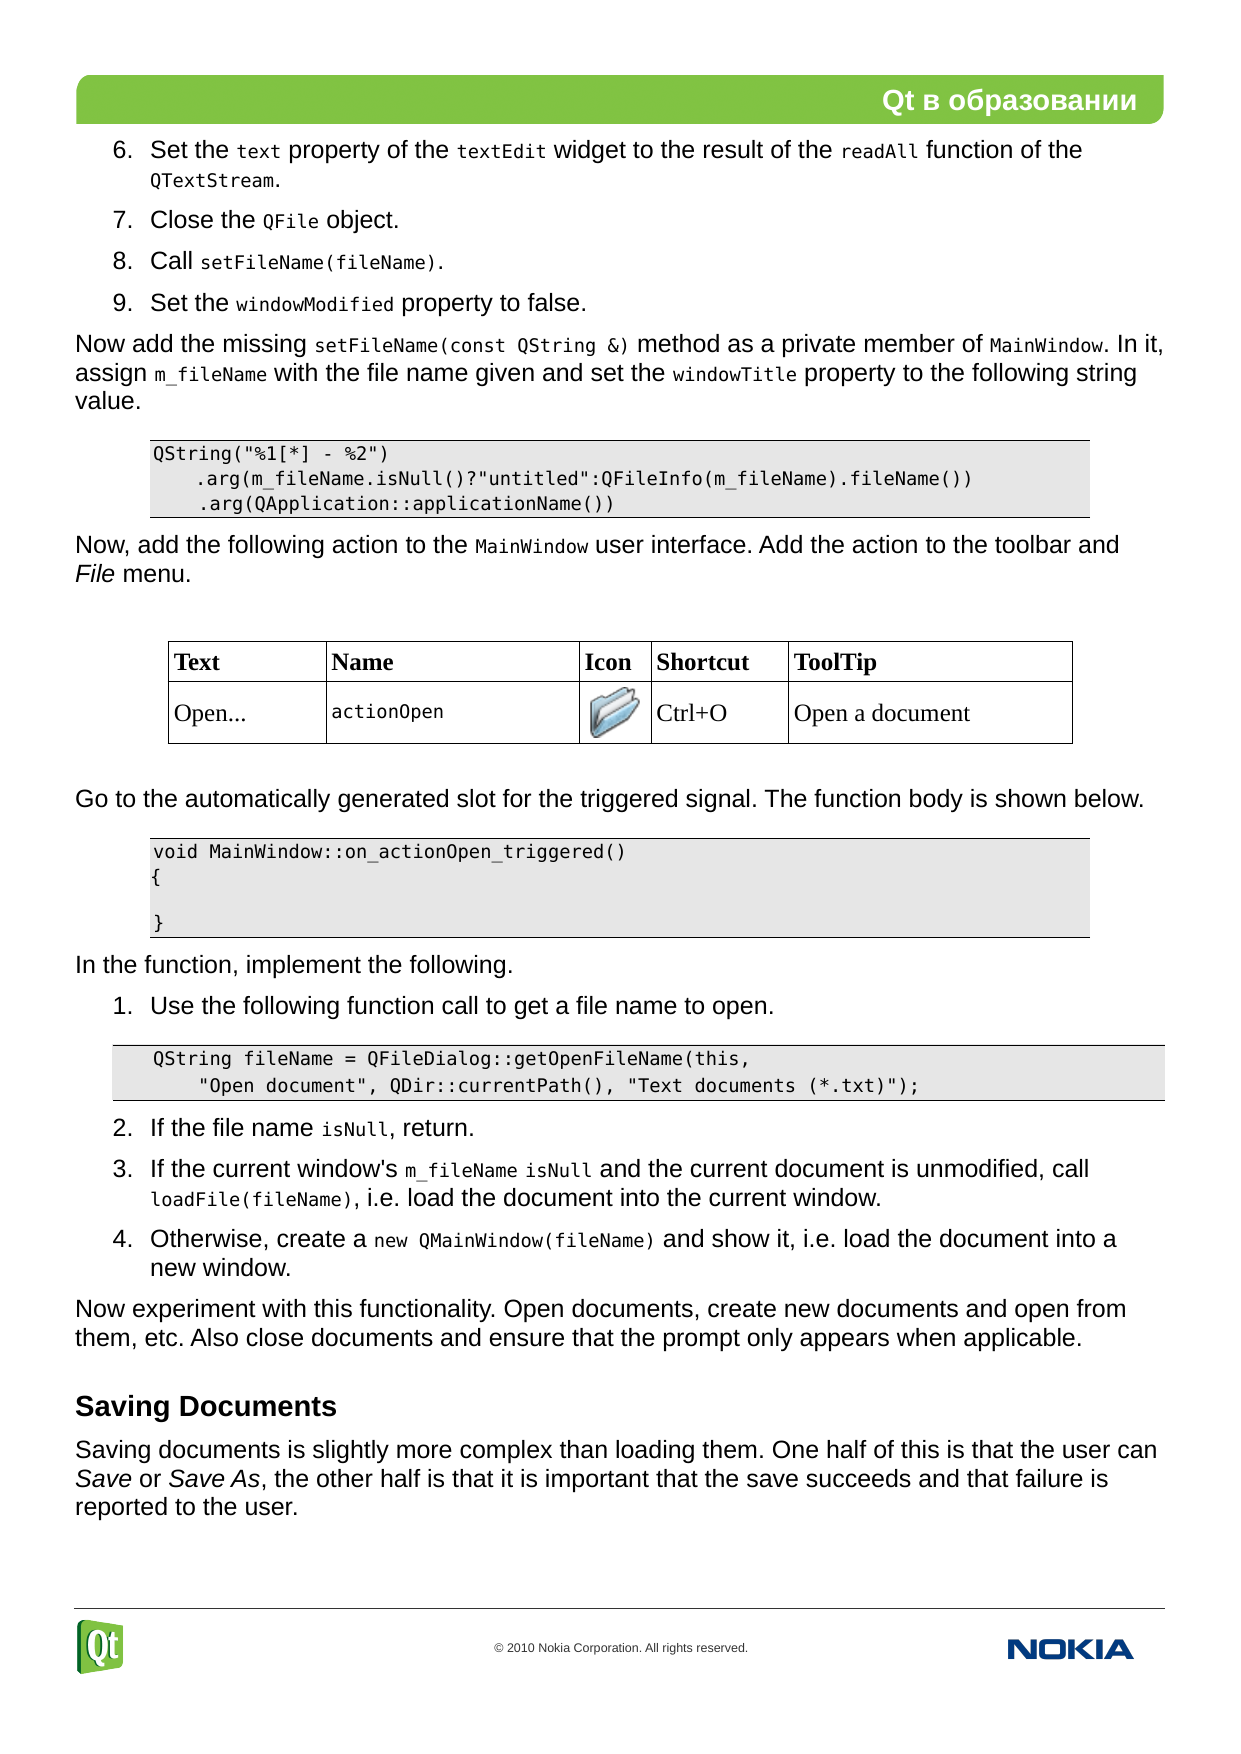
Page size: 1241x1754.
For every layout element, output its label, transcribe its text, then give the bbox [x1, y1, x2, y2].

list If the file name isNull, return. [112, 1113, 1165, 1141]
subtitle Saving Documents [75, 1389, 1165, 1422]
list "Open document", QDir::currentPath(), "Text documents (*.txt)"); [112, 1072, 1165, 1100]
table_header Name [327, 642, 579, 681]
picture [73, 1615, 127, 1679]
table_cell Open a document [789, 682, 1072, 743]
table_cell actionOpen [327, 682, 579, 743]
text Now experiment with this functionality. Open documents, create new documents and open from them, etc. Also close documents and ensure that the prompt only appears when applicable. [75, 1294, 1165, 1351]
text Go to the automatically generated slot for the triggered signal. The function body is shown below. [75, 784, 1165, 813]
text Now, add the following action to the MainWindow user interface. Add the action to the toolbar and File menu. [75, 530, 1165, 587]
list Call setFileName(fileName). [112, 246, 1165, 275]
list Close the QFile object. [112, 205, 1165, 234]
text .arg(QApplication::applicationName()) [150, 489, 1090, 517]
table_cell Ctrl+O [652, 682, 788, 743]
list If the current window's m_fileName isNull and the current document is unmodified, call loadFile(fileName), i.e. load the document into the current window. [112, 1154, 1165, 1211]
table_cell [580, 682, 651, 743]
list QString fileName = QFileDialog::getOpenFileName(this, [112, 1046, 1165, 1072]
table_cell Open... [169, 682, 326, 743]
list Set the text property of the textEdit widget to the result of the readAll function of the QTextStream. [112, 135, 1165, 192]
picture [76, 75, 1164, 124]
text } [150, 909, 1090, 937]
picture [978, 1610, 1164, 1688]
text .arg(m_fileName.isNull()?"untitled":QFileInfo(m_fileName).fileName()) [150, 468, 1090, 489]
table_header Icon [580, 642, 651, 681]
text void MainWindow::on_actionOpen_triggered() [150, 839, 1090, 866]
text In the function, implement the following. [75, 950, 1165, 978]
text Saving documents is slightly more complex than loading them. One half of this is that the user can Save or Save As, the other half is that it is important that the save succeeds and that failure is reported to the user. [75, 1435, 1165, 1521]
table_header Text [169, 642, 326, 681]
text { [150, 866, 1090, 888]
table_header ToolTip [789, 642, 1072, 681]
text QString("%1[*] - %2") [150, 441, 1090, 468]
list Use the following function call to get a file name to open. [112, 991, 1165, 1020]
picture [589, 687, 640, 738]
table_header Shortcut [652, 642, 788, 681]
list Otherwise, create a new QMainWindow(fileName) and show it, i.e. load the document into a new window. [112, 1224, 1165, 1281]
text Now add the missing setFileName(const QString &) method as a private member of MainWindow. In it, assign m_fileName with the file name given and set the windowTitle property to the following string value. [75, 329, 1165, 415]
list Set the windowModified property to false. [112, 287, 1165, 316]
